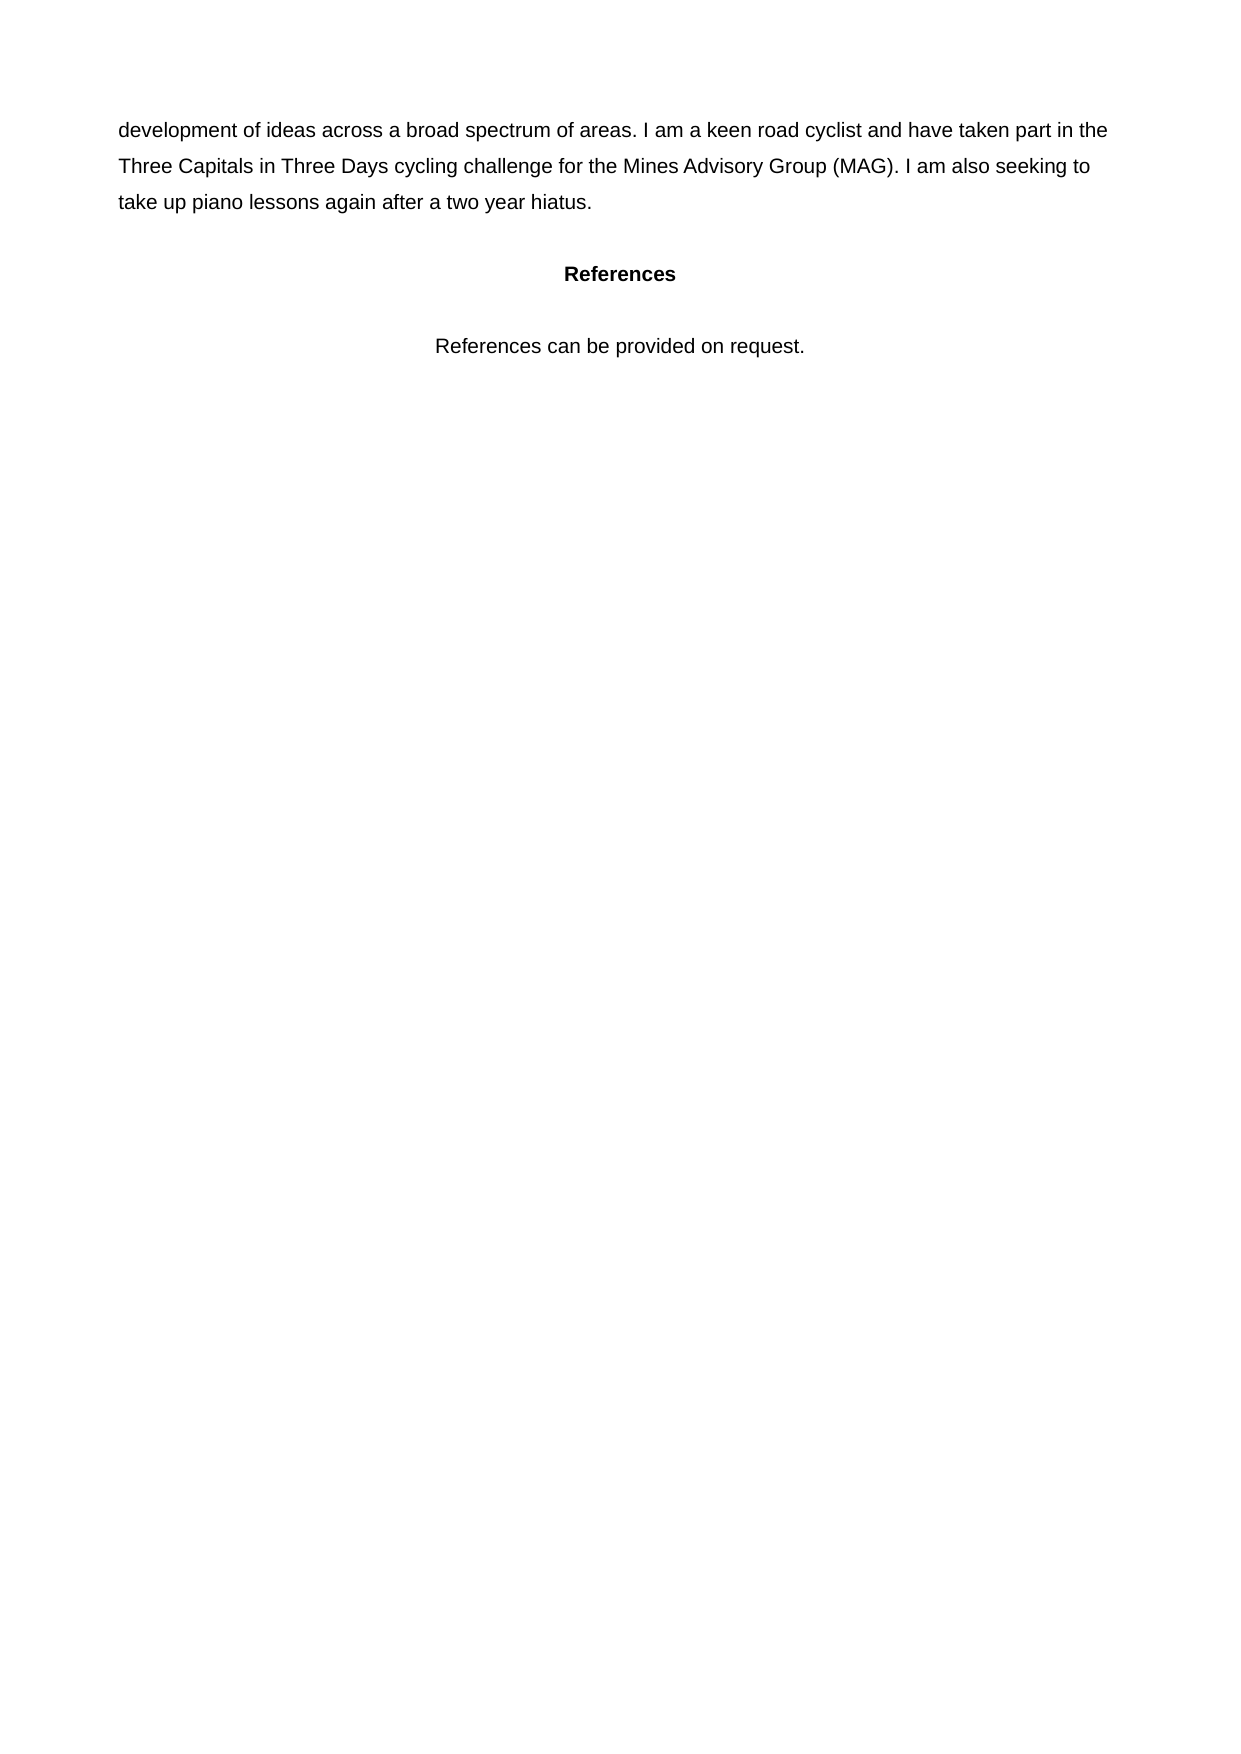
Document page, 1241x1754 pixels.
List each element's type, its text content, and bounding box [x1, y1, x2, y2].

text References [118, 262, 1122, 286]
text development of ideas across a broad spectrum of areas. I am a keen road cyclist and have taken part in the Three Capitals in Three Days cycling challenge for the Mines Advisory Group (MAG). I am also seeking to take up piano lessons again after a two year hiatus. [118, 118, 1122, 214]
text References can be provided on request. [118, 334, 1122, 358]
